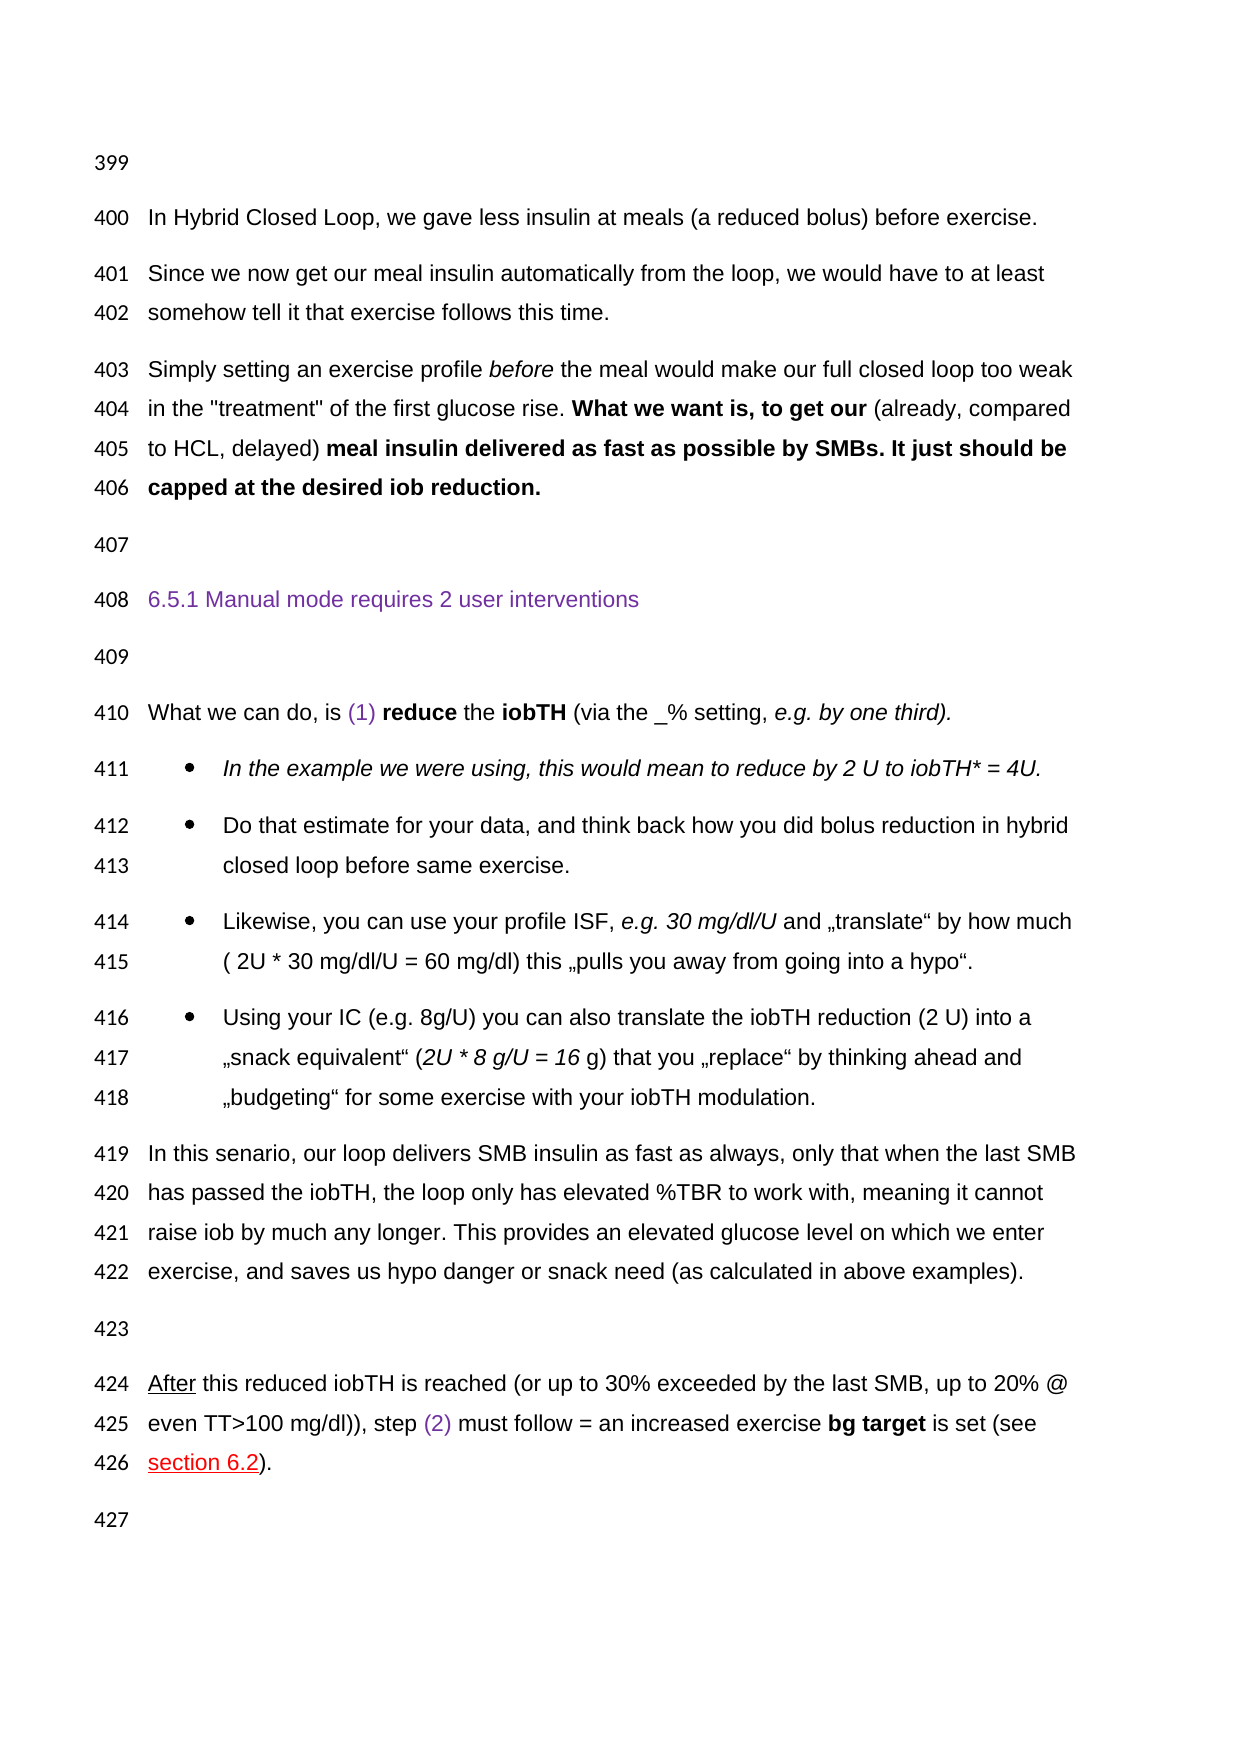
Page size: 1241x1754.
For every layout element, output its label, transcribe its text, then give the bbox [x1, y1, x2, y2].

text After this reduced iobTH is reached (or up to 30% exceeded by the last SMB, up to 20% @ even TT>100 mg/dl)), step (2) must follow = an increased exercise bg target is set (see section 6.2). [148, 1370, 1093, 1476]
list Likewise, you can use your profile ISF, e.g. 30 mg/dl/U and „translate“ by how much ( 2U * 30 mg/dl/U = 60 mg/dl) this „pulls you away from going into a hypo“. [185, 908, 1093, 974]
text Since we now get our meal insulin automatically from the loop, we would have to at least somehow tell it that exercise follows this time. [148, 260, 1093, 326]
text What we can do, is (1) reduce the iobTH (via the _% setting, e.g. by one third). [148, 698, 1093, 725]
text 6.5.1 Manual mode requires 2 user interventions [148, 586, 1093, 613]
list Do that estimate for your data, and think back how you did bolus reduction in hybrid closed loop before same exercise. [185, 812, 1093, 878]
text In Hybrid Closed Loop, we gave less insulin at meals (a reduced bolus) before exercise. [148, 204, 1093, 230]
text Simply setting an exercise profile before the meal would make our full closed loop too weak in the "treatment" of the first glucose rise. What we want is, to get our (already, compared to HCL, delayed) meal insulin delivered as fast as possible by SMBs. It just should be capped at the desired iob reduction. [148, 356, 1093, 500]
list Using your IC (e.g. 8g/U) you can also translate the iobTH reduction (2 U) into a „snack equivalent“ (2U * 8 g/U = 16 g) that you „replace“ by thinking ahead and „budgeting“ for some exercise with your iobTH modulation. [185, 1004, 1093, 1110]
list In the example we were using, this would mean to reduce by 2 U to iobTH* = 4U. [185, 755, 1093, 782]
text In this senario, our loop delivers SMB insulin as fast as always, only that when the last SMB has passed the iobTH, the loop only has elevated %TBR to work with, meaning it cannot raise iob by much any longer. This provides an elevated glucose level on which we enter exercise, and saves us hypo danger or snack need (as calculated in above examples). [148, 1139, 1093, 1284]
